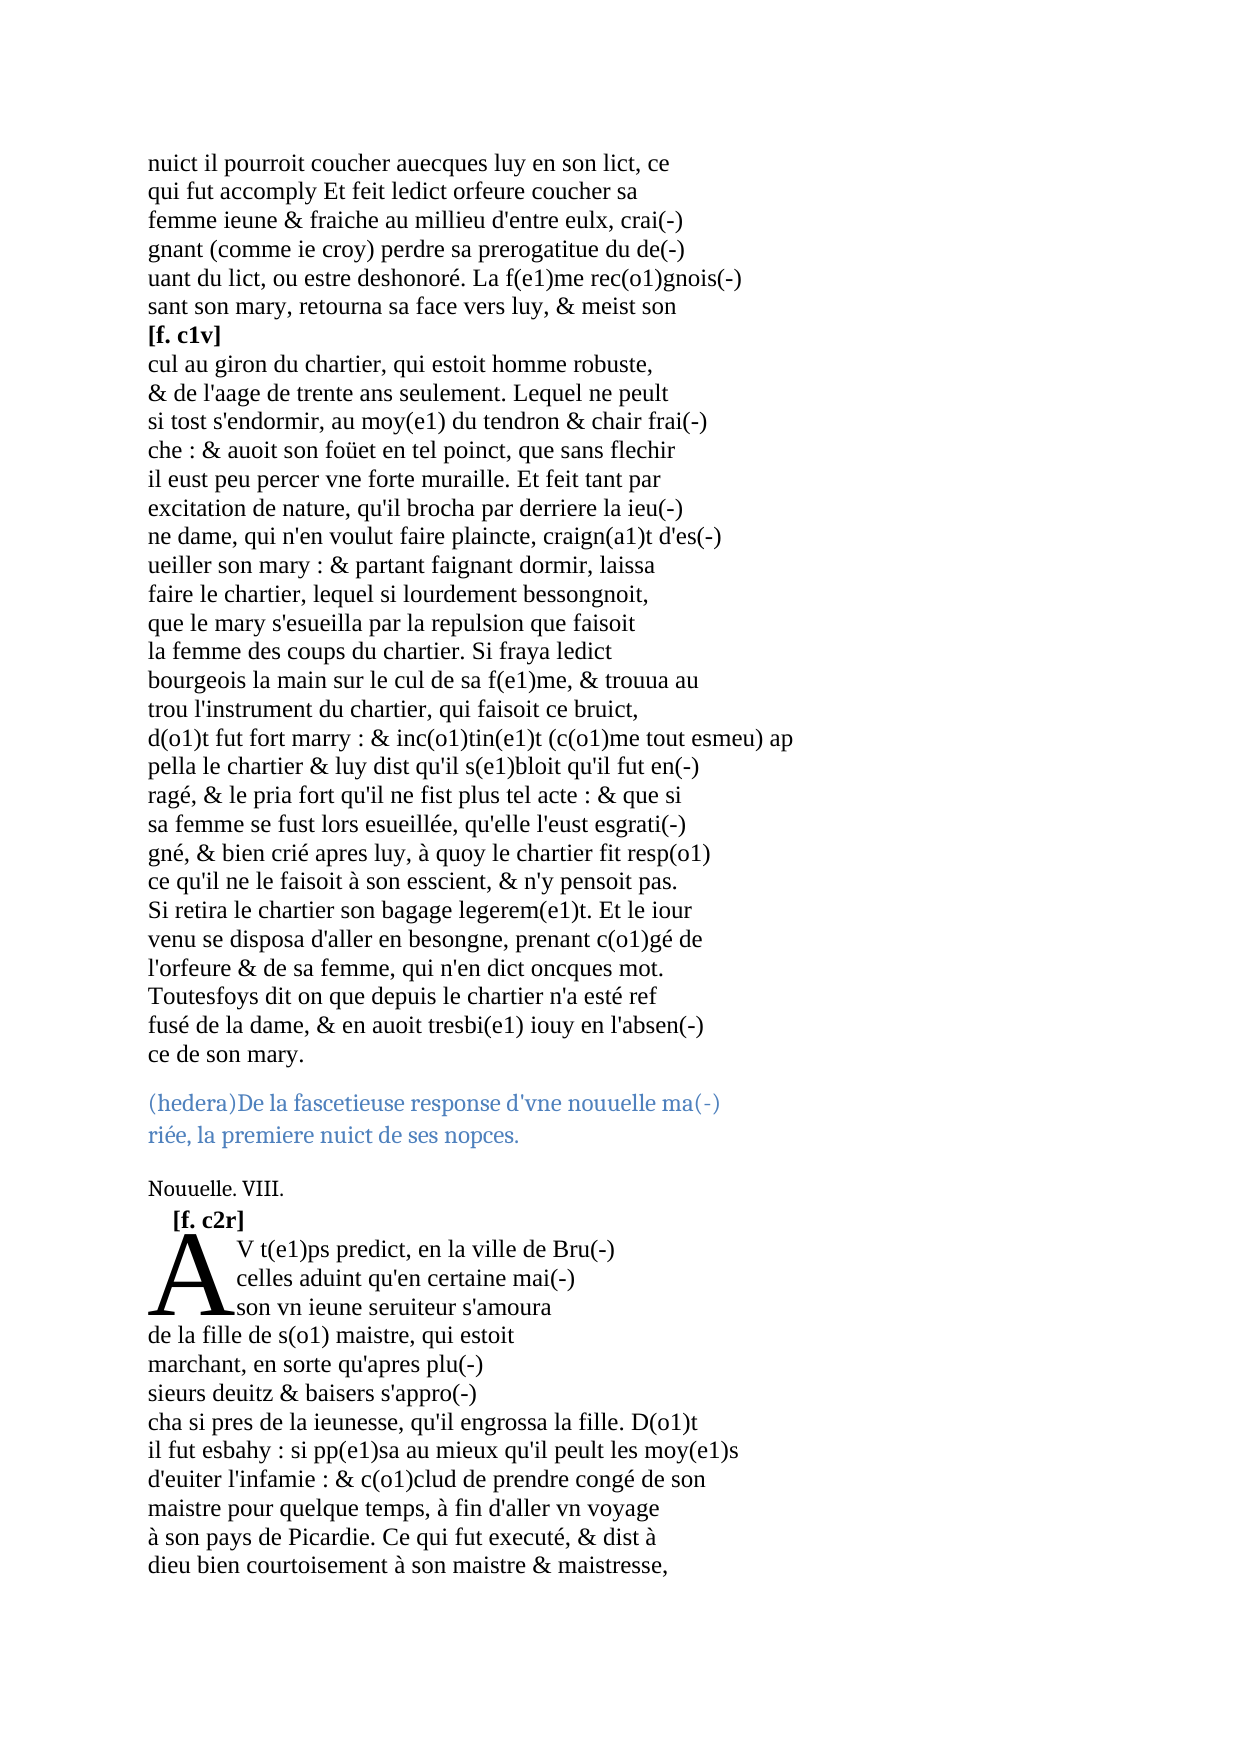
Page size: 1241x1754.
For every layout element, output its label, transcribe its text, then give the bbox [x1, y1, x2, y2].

subtitle Nouuelle. VIII. [148, 1175, 1093, 1202]
text [f. c2r] [148, 1206, 1093, 1234]
subtitle (hedera)De la fascetieuse response d'vne nouuelle ma(-) riée, la premiere nuict de ses nopces. [148, 1088, 1093, 1150]
text AV t(e1)ps predict, en la ville de Bru(-) celles aduint qu'en certaine mai(-) son vn ieune seruiteur s'amoura de la fille de s(o1) maistre, qui estoit marchant, en sorte qu'apres plu(-) sieurs deuitz & baisers s'appro(-) cha si pres de la ieunesse, qu'il engrossa la fille. D(o1)t il fut esbahy : si pp(e1)sa au mieux qu'il peult les moy(e1)s d'euiter l'infamie : & c(o1)clud de prendre congé de son maistre pour quelque temps, à fin d'aller vn voyage à son pays de Picardie. Ce qui fut executé, & dist à dieu bien courtoisement à son maistre & maistresse, [148, 1234, 1093, 1579]
text nuict il pourroit coucher auecques luy en son lict, ce qui fut accomply Et feit ledict orfeure coucher sa femme ieune & fraiche au millieu d'entre eulx, crai(-) gnant (comme ie croy) perdre sa prerogatitue du de(-) uant du lict, ou estre deshonoré. La f(e1)me rec(o1)gnois(-) sant son mary, retourna sa face vers luy, & meist son [f. c1v] cul au giron du chartier, qui estoit homme robuste, & de l'aage de trente ans seulement. Lequel ne peult si tost s'endormir, au moy(e1) du tendron & chair frai(-) che : & auoit son foüet en tel poinct, que sans flechir il eust peu percer vne forte muraille. Et feit tant par excitation de nature, qu'il brocha par derriere la ieu(-) ne dame, qui n'en voulut faire plaincte, craign(a1)t d'es(-) ueiller son mary : & partant faignant dormir, laissa faire le chartier, lequel si lourdement bessongnoit, que le mary s'esueilla par la repulsion que faisoit la femme des coups du chartier. Si fraya ledict bourgeois la main sur le cul de sa f(e1)me, & trouua au trou l'instrument du chartier, qui faisoit ce bruict, d(o1)t fut fort marry : & inc(o1)tin(e1)t (c(o1)me tout esmeu) ap pella le chartier & luy dist qu'il s(e1)bloit qu'il fut en(-) ragé, & le pria fort qu'il ne fist plus tel acte : & que si sa femme se fust lors esueillée, qu'elle l'eust esgrati(-) gné, & bien crié apres luy, à quoy le chartier fit resp(o1) ce qu'il ne le faisoit à son esscient, & n'y pensoit pas. Si retira le chartier son bagage legerem(e1)t. Et le iour venu se disposa d'aller en besongne, prenant c(o1)gé de l'orfeure & de sa femme, qui n'en dict oncques mot. Toutesfoys dit on que depuis le chartier n'a esté ref fusé de la dame, & en auoit tresbi(e1) iouy en l'absen(-) ce de son mary. [148, 148, 1093, 1068]
